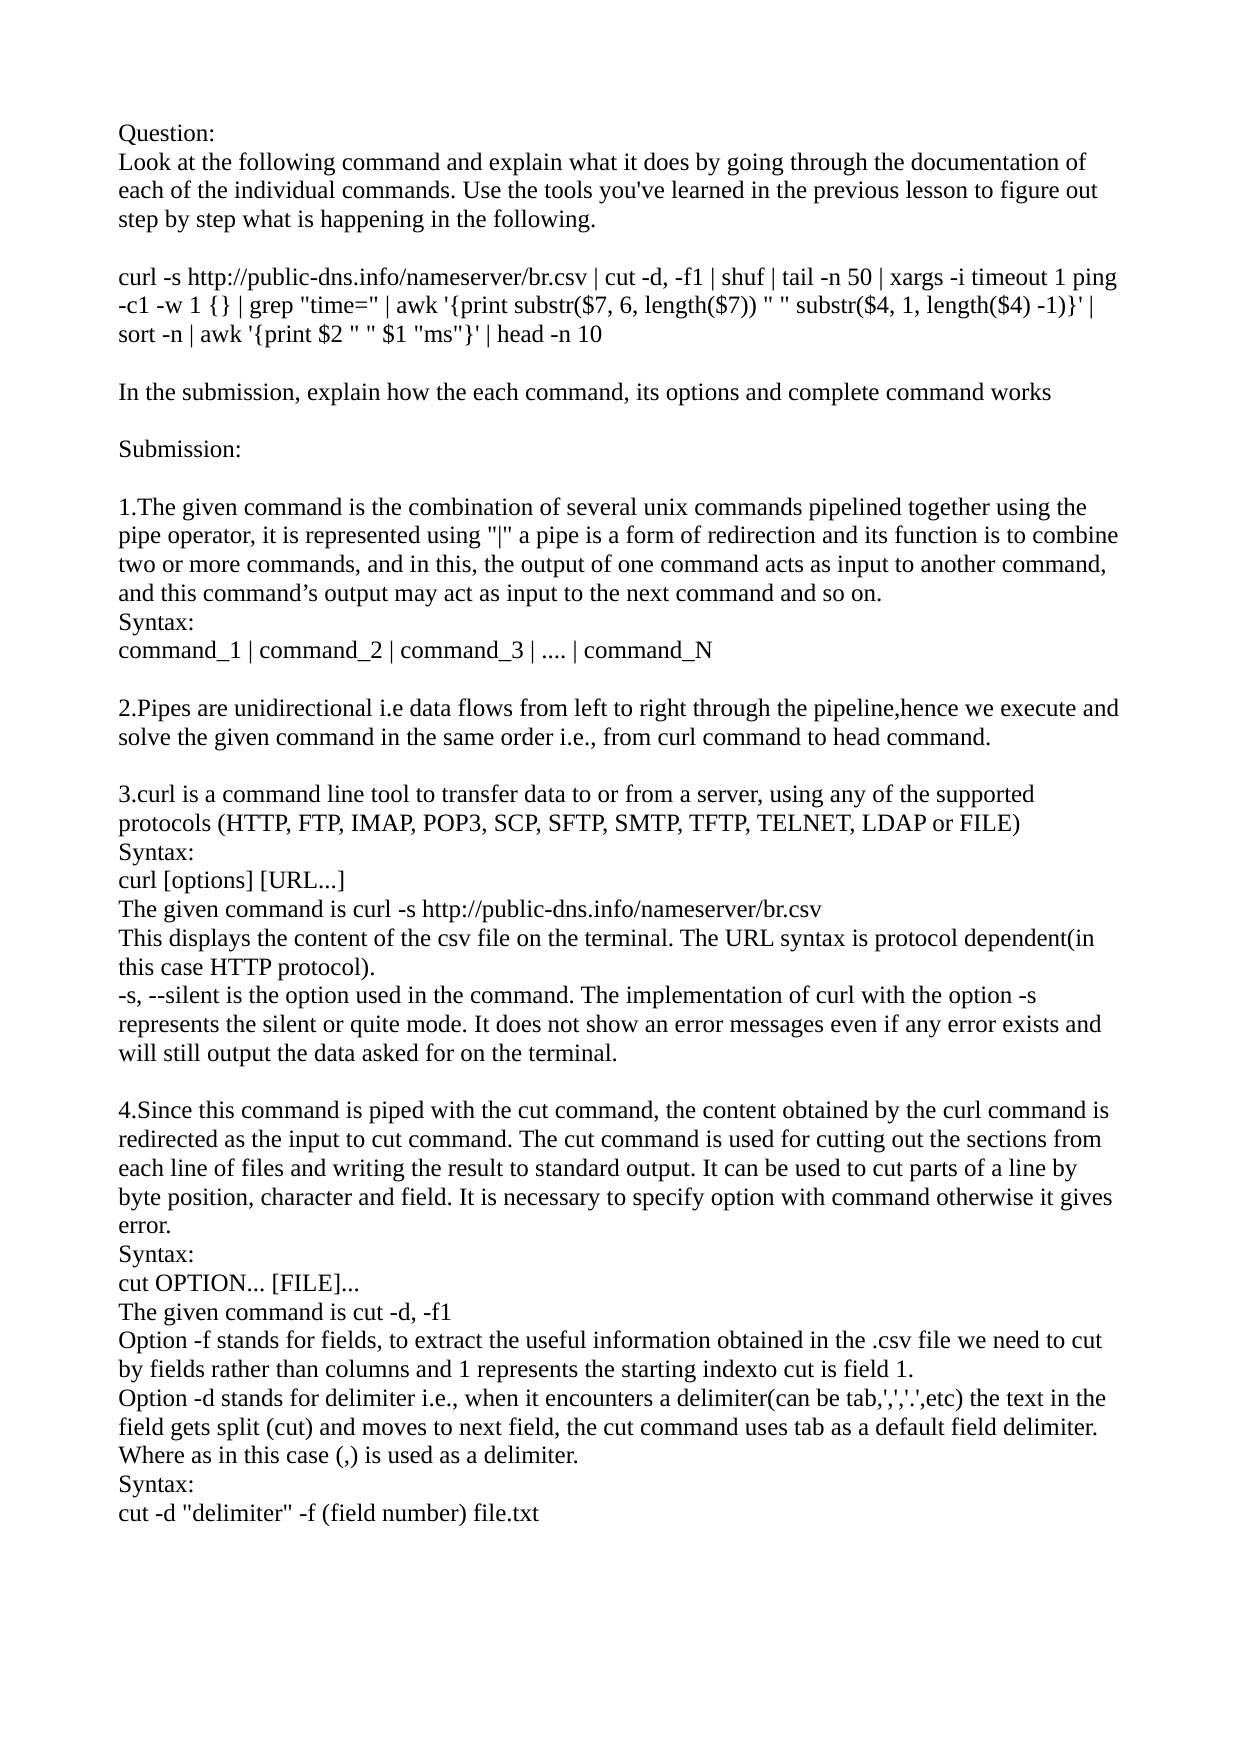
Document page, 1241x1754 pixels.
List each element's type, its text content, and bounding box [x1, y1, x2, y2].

text curl -s http://public-dns.info/nameserver/br.csv | cut -d, -f1 | shuf | tail -n 50 | xargs -i timeout 1 ping -c1 -w 1 {} | grep "time=" | awk '{print substr($7, 6, length($7)) " " substr($4, 1, length($4) -1)}' | sort -n | awk '{print $2 " " $1 "ms"}' | head -n 10 [118, 262, 1122, 348]
text Syntax: [118, 607, 1122, 636]
text Submission: [118, 434, 1122, 463]
text The given command is curl -s http://public-dns.info/nameserver/br.csv [118, 894, 1122, 923]
text Syntax: [118, 1469, 1122, 1498]
text Syntax: [118, 1239, 1122, 1268]
text Question: [118, 118, 1122, 147]
text curl [options] [URL...] [118, 866, 1122, 894]
text 2.Pipes are unidirectional i.e data flows from left to right through the pipeline,hence we execute and solve the given command in the same order i.e., from curl command to head command. [118, 693, 1122, 751]
text cut OPTION... [FILE]... [118, 1268, 1122, 1297]
text 4.Since this command is piped with the cut command, the content obtained by the curl command is redirected as the input to cut command. The cut command is used for cutting out the sections from each line of files and writing the result to standard output. It can be used to cut parts of a line by byte position, character and field. It is necessary to specify option with command otherwise it gives error. [118, 1096, 1122, 1239]
text This displays the content of the csv file on the terminal. The URL syntax is protocol dependent(in this case HTTP protocol). [118, 923, 1122, 981]
text command_1 | command_2 | command_3 | .... | command_N [118, 636, 1122, 664]
text Syntax: [118, 837, 1122, 866]
text -s, --silent is the option used in the command. The implementation of curl with the option -s represents the silent or quite mode. It does not show an error messages even if any error exists and will still output the data asked for on the terminal. [118, 981, 1122, 1067]
text Option -f stands for fields, to extract the useful information obtained in the .csv file we need to cut by fields rather than columns and 1 represents the starting indexto cut is field 1. [118, 1326, 1122, 1383]
text In the submission, explain how the each command, its options and complete command works [118, 377, 1122, 406]
text cut -d "delimiter" -f (field number) file.txt [118, 1498, 1122, 1527]
text The given command is cut -d, -f1 [118, 1297, 1122, 1326]
text Look at the following command and explain what it does by going through the documentation of each of the individual commands. Use the tools you've learned in the previous lesson to figure out step by step what is happening in the following. [118, 147, 1122, 233]
text Option -d stands for delimiter i.e., when it encounters a delimiter(can be tab,',','.',etc) the text in the field gets split (cut) and moves to next field, the cut command uses tab as a default field delimiter. Where as in this case (,) is used as a delimiter. [118, 1383, 1122, 1469]
text 3.curl is a command line tool to transfer data to or from a server, using any of the supported protocols (HTTP, FTP, IMAP, POP3, SCP, SFTP, SMTP, TFTP, TELNET, LDAP or FILE) [118, 779, 1122, 837]
text 1.The given command is the combination of several unix commands pipelined together using the pipe operator, it is represented using "|" a pipe is a form of redirection and its function is to combine two or more commands, and in this, the output of one command acts as input to another command, and this command’s output may act as input to the next command and so on. [118, 492, 1122, 607]
